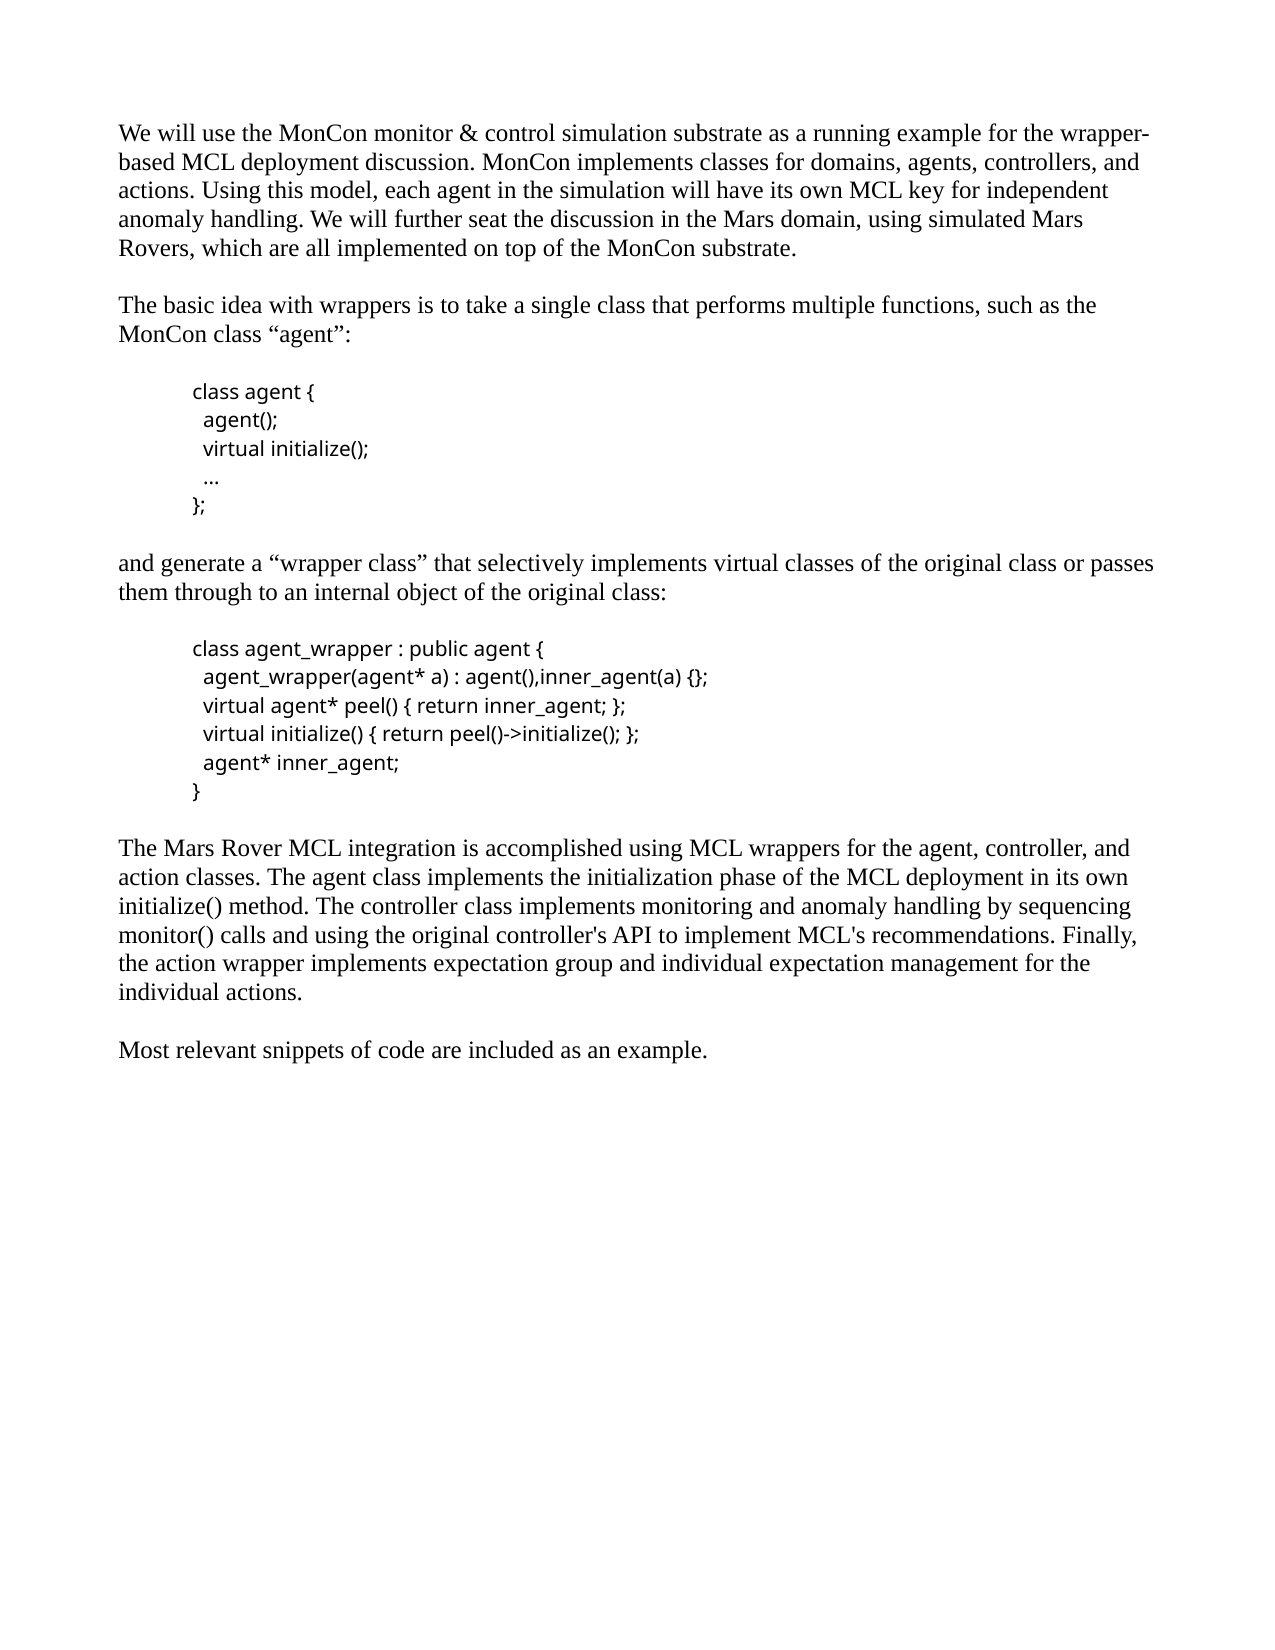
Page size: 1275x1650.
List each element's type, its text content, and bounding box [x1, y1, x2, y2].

text } [118, 776, 1157, 805]
text virtual initialize() { return peel()->initialize(); }; [118, 719, 1157, 748]
text The basic idea with wrappers is to take a single class that performs multiple functions, such as the MonCon class “agent”: [118, 291, 1157, 348]
text }; [118, 491, 1157, 519]
text and generate a “wrapper class” that selectively implements virtual classes of the original class or passes them through to an internal object of the original class: [118, 548, 1157, 605]
text … [118, 462, 1157, 491]
text agent* inner_agent; [118, 748, 1157, 776]
text virtual agent* peel() { return inner_agent; }; [118, 691, 1157, 719]
text agent(); [118, 405, 1157, 434]
text We will use the MonCon monitor & control simulation substrate as a running example for the wrapper-based MCL deployment discussion. MonCon implements classes for domains, agents, controllers, and actions. Using this model, each agent in the simulation will have its own MCL key for independent anomaly handling. We will further seat the discussion in the Mars domain, using simulated Mars Rovers, which are all implemented on top of the MonCon substrate. [118, 118, 1157, 262]
text class agent { [118, 377, 1157, 405]
text The Mars Rover MCL integration is accomplished using MCL wrappers for the agent, controller, and action classes. The agent class implements the initialization phase of the MCL deployment in its own initialize() method. The controller class implements monitoring and anomaly handling by sequencing monitor() calls and using the original controller's API to implement MCL's recommendations. Finally, the action wrapper implements expectation group and individual expectation management for the individual actions. [118, 833, 1157, 1006]
text class agent_wrapper : public agent { [118, 634, 1157, 662]
text agent_wrapper(agent* a) : agent(),inner_agent(a) {}; [118, 662, 1157, 691]
text Most relevant snippets of code are included as an example. [118, 1035, 1157, 1063]
text virtual initialize(); [118, 434, 1157, 462]
